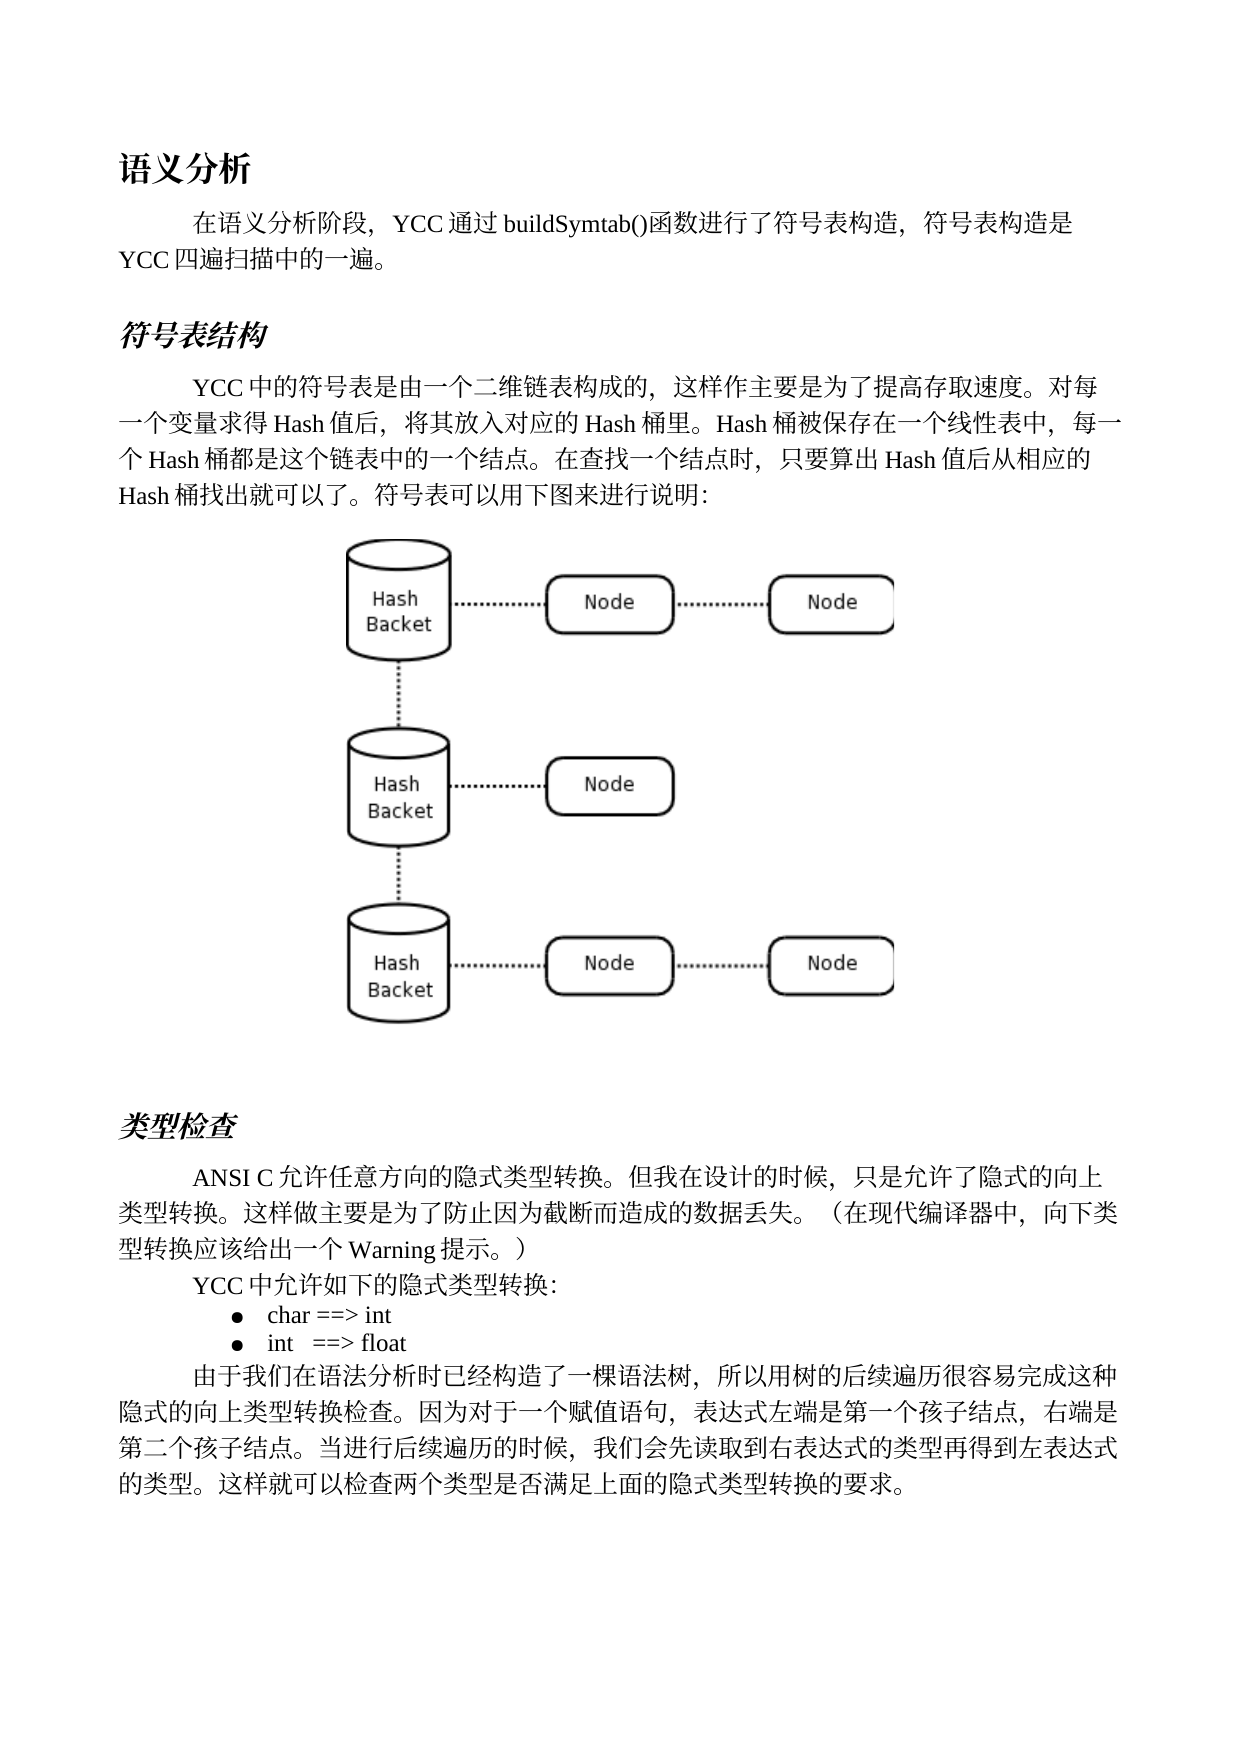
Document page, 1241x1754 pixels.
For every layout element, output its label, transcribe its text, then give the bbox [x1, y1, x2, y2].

text 由于我们在语法分析时已经构造了一棵语法树，所以用树的后续遍历很容易完成这种隐式的向上类型转换检查。因为对于一个赋值语句，表达式左端是第一个孩子结点，右端是第二个孩子结点。当进行后续遍历的时候，我们会先读取到右表达式的类型再得到左表达式的类型。这样就可以检查两个类型是否满足上面的隐式类型转换的要求。 [118, 1357, 1122, 1501]
text ANSI C允许任意方向的隐式类型转换。但我在设计的时候，只是允许了隐式的向上类型转换。这样做主要是为了防止因为截断而造成的数据丢失。（在现代编译器中，向下类型转换应该给出一个Warning提示。） [118, 1158, 1122, 1266]
subtitle 符号表结构 [118, 313, 1122, 355]
subtitle 语义分析 [118, 143, 1122, 191]
text YCC中允许如下的隐式类型转换： [118, 1266, 1122, 1302]
text YCC中的符号表是由一个二维链表构成的，这样作主要是为了提高存取速度。对每一个变量求得Hash值后，将其放入对应的Hash桶里。Hash桶被保存在一个线性表中，每一个Hash桶都是这个链表中的一个结点。在查找一个结点时，只要算出Hash值后从相应的Hash桶找出就可以了。符号表可以用下图来进行说明： [118, 368, 1122, 511]
list char ==> int [229, 1302, 1122, 1329]
list int ==> float [229, 1329, 1122, 1357]
picture [346, 539, 895, 1051]
subtitle 类型检查 [118, 1103, 1122, 1145]
text 在语义分析阶段，YCC通过buildSymtab()函数进行了符号表构造，符号表构造是YCC四遍扫描中的一遍。 [118, 204, 1122, 276]
